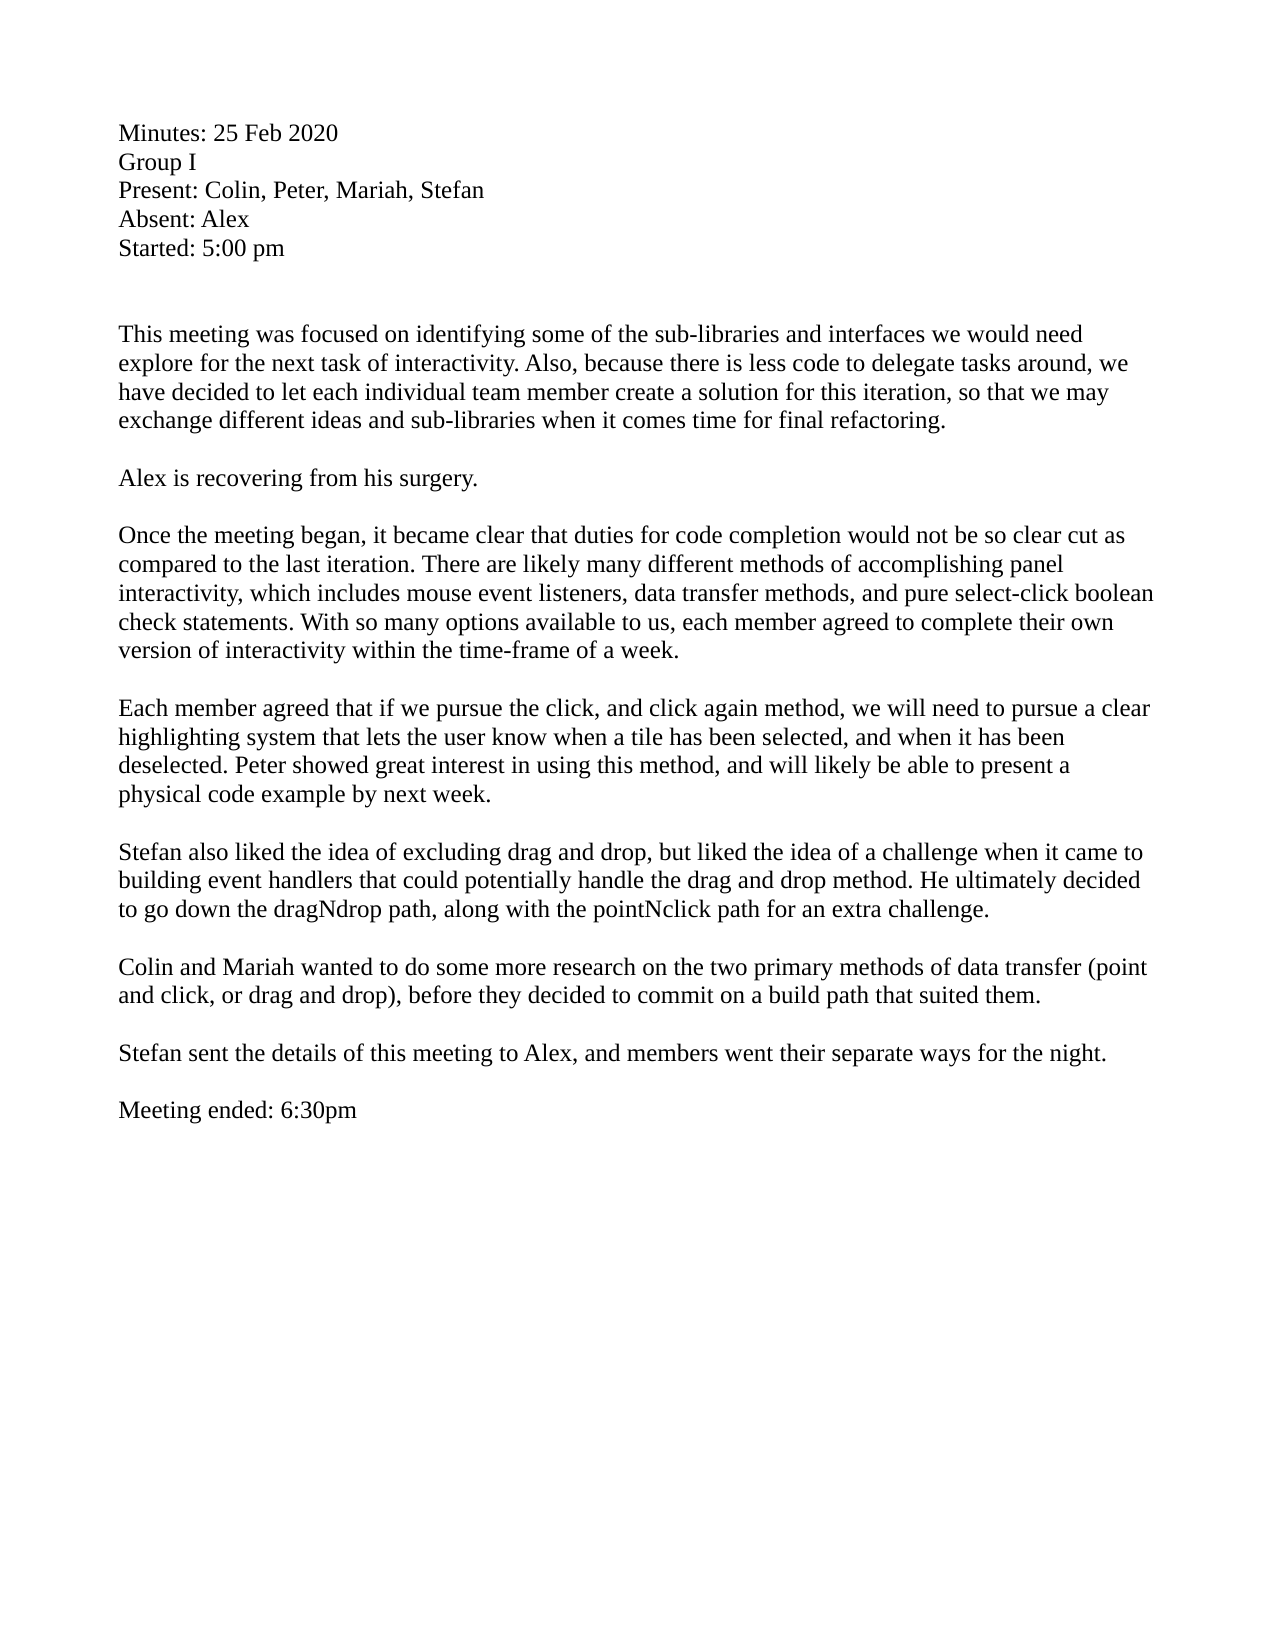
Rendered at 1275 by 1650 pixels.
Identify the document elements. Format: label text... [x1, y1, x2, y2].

text Stefan also liked the idea of excluding drag and drop, but liked the idea of a challenge when it came to building event handlers that could potentially handle the drag and drop method. He ultimately decided to go down the dragNdrop path, along with the pointNclick path for an extra challenge. [118, 837, 1157, 923]
text Present: Colin, Peter, Mariah, Stefan [118, 176, 1157, 204]
text Once the meeting began, it became clear that duties for code completion would not be so clear cut as compared to the last iteration. There are likely many different methods of accomplishing panel interactivity, which includes mouse event listeners, data transfer methods, and pure select-click boolean check statements. With so many options available to us, each member agreed to complete their own version of interactivity within the time-frame of a week. [118, 521, 1157, 664]
text Group I [118, 147, 1157, 176]
text Stefan sent the details of this meeting to Alex, and members went their separate ways for the night. [118, 1038, 1157, 1067]
text Meeting ended: 6:30pm [118, 1096, 1157, 1124]
text Alex is recovering from his surgery. [118, 463, 1157, 492]
text Each member agreed that if we pursue the click, and click again method, we will need to pursue a clear highlighting system that lets the user know when a tile has been selected, and when it has been deselected. Peter showed great interest in using this method, and will likely be able to present a physical code example by next week. [118, 693, 1157, 808]
text Minutes: 25 Feb 2020 [118, 118, 1157, 147]
text This meeting was focused on identifying some of the sub-libraries and interfaces we would need explore for the next task of interactivity. Also, because there is less code to delegate tasks around, we have decided to let each individual team member create a solution for this iteration, so that we may exchange different ideas and sub-libraries when it comes time for final refactoring. [118, 319, 1157, 434]
text Colin and Mariah wanted to do some more research on the two primary methods of data transfer (point and click, or drag and drop), before they decided to commit on a build path that suited them. [118, 952, 1157, 1009]
text Started: 5:00 pm [118, 233, 1157, 262]
text Absent: Alex [118, 204, 1157, 233]
